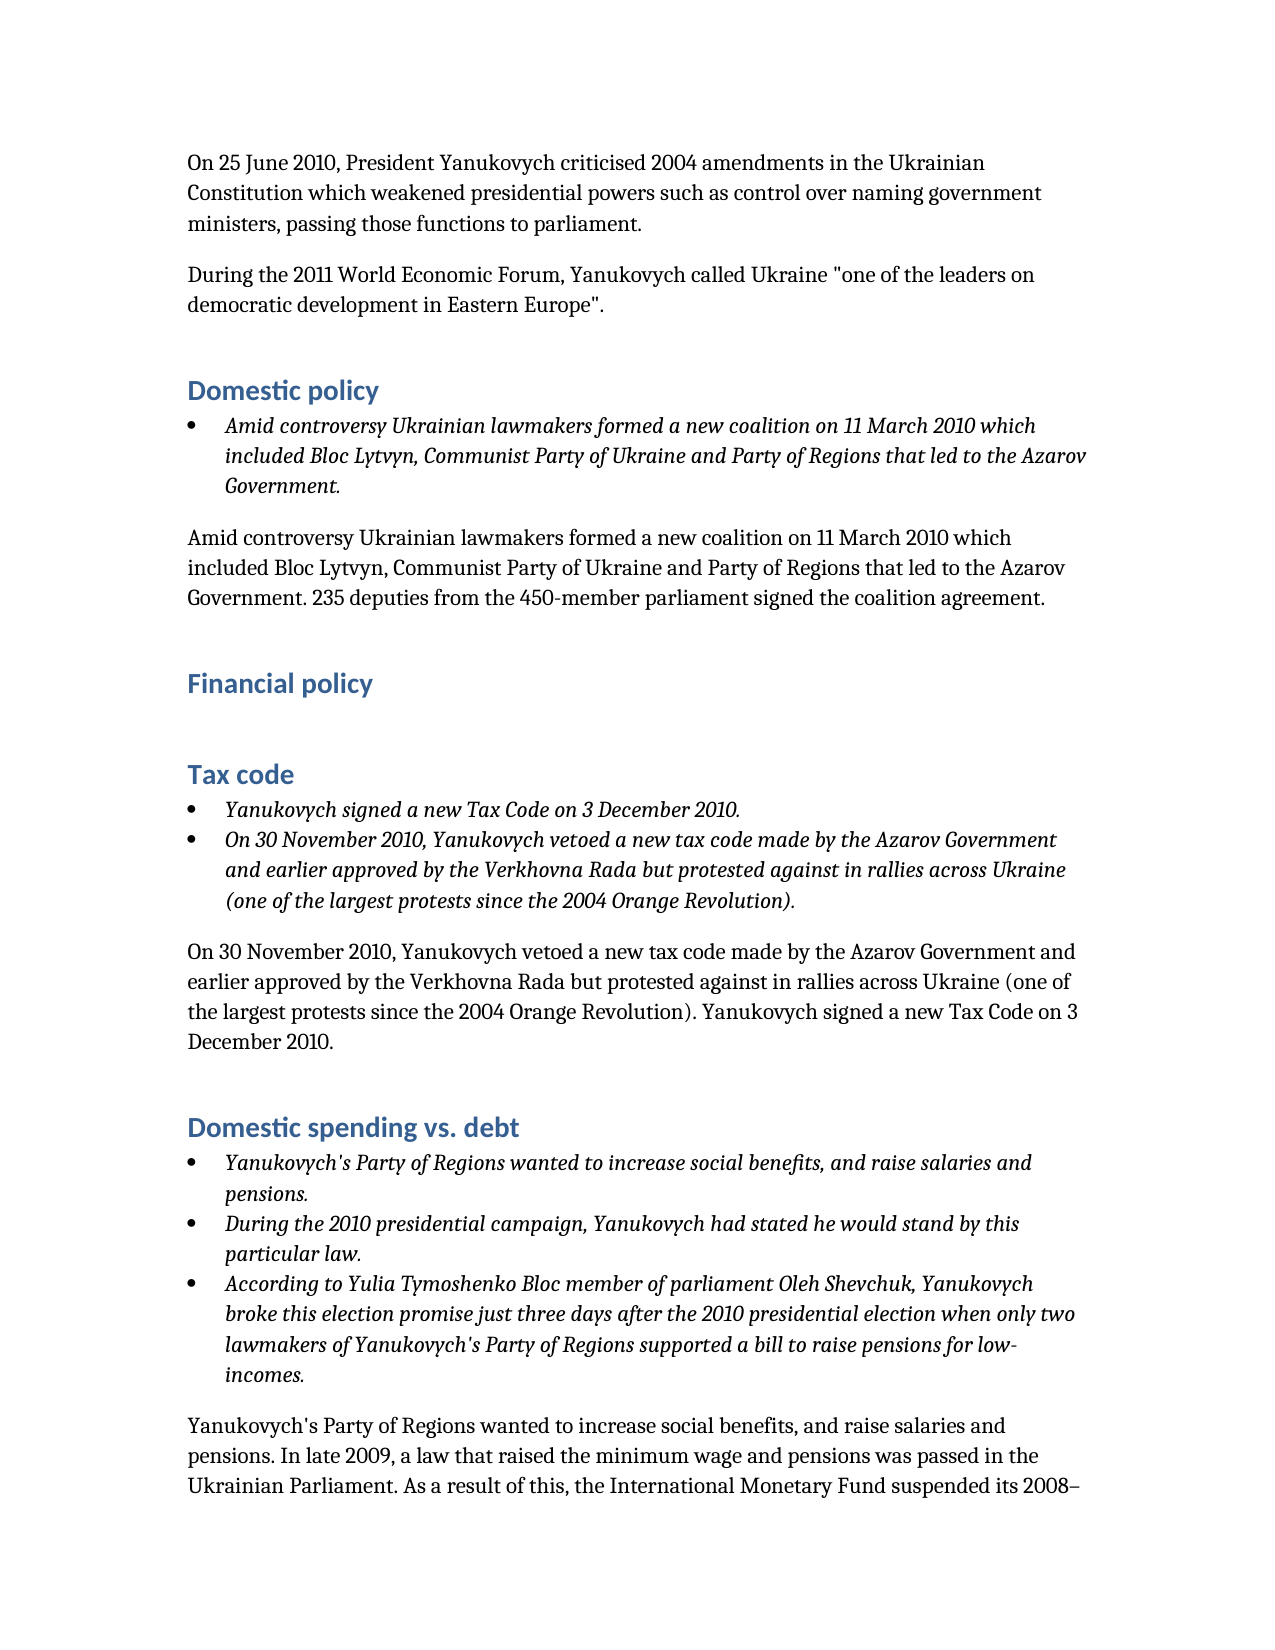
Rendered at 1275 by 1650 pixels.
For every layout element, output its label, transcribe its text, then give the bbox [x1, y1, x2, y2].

subtitle Domestic spending vs. debt [187, 1109, 1087, 1145]
list Yanukovych signed a new Tax Code on 3 December 2010. [187, 797, 1087, 823]
text During the 2011 World Economic Forum, Yanukovych called Ukraine "one of the leaders on democratic development in Eastern Europe". [187, 261, 1087, 318]
text Yanukovych's Party of Regions wanted to increase social benefits, and raise salaries and pensions. In late 2009, a law that raised the minimum wage and pensions was passed in the Ukrainian Parliament. As a result of this, the International Monetary Fund suspended its 2008– [187, 1413, 1087, 1499]
list Yanukovych's Party of Regions wanted to increase social benefits, and raise salaries and pensions. [187, 1150, 1087, 1207]
list During the 2010 presidential campaign, Yanukovych had stated he would stand by this particular law. [187, 1211, 1087, 1267]
text Amid controversy Ukrainian lawmakers formed a new coalition on 11 March 2010 which included Bloc Lytvyn, Communist Party of Ukraine and Party of Regions that led to the Azarov Government. 235 deputies from the 450-member parliament signed the coalition agreement. [187, 524, 1087, 611]
list Amid controversy Ukrainian lawmakers formed a new coalition on 11 March 2010 which included Bloc Lytvyn, Communist Party of Ukraine and Party of Regions that led to the Azarov Government. [187, 413, 1087, 499]
subtitle Tax code [187, 756, 1087, 791]
subtitle Domestic policy [187, 372, 1087, 407]
subtitle Financial policy [187, 665, 1087, 701]
text On 25 June 2010, President Yanukovych criticised 2004 amendments in the Ukrainian Constitution which weakened presidential powers such as control over naming government ministers, passing those functions to parliament. [187, 150, 1087, 237]
text On 30 November 2010, Yanukovych vetoed a new tax code made by the Azarov Government and earlier approved by the Verkhovna Rada but protested against in rallies across Ukraine (one of the largest protests since the 2004 Orange Revolution). Yanukovych signed a new Tax Code on 3 December 2010. [187, 938, 1087, 1055]
list According to Yulia Tymoshenko Bloc member of parliament Oleh Shevchuk, Yanukovych broke this election promise just three days after the 2010 presidential election when only two lawmakers of Yanukovych's Party of Regions supported a bill to raise pensions for low-incomes. [187, 1271, 1087, 1388]
list On 30 November 2010, Yanukovych vetoed a new tax code made by the Azarov Government and earlier approved by the Verkhovna Rada but protested against in rallies across Ukraine (one of the largest protests since the 2004 Orange Revolution). [187, 827, 1087, 914]
